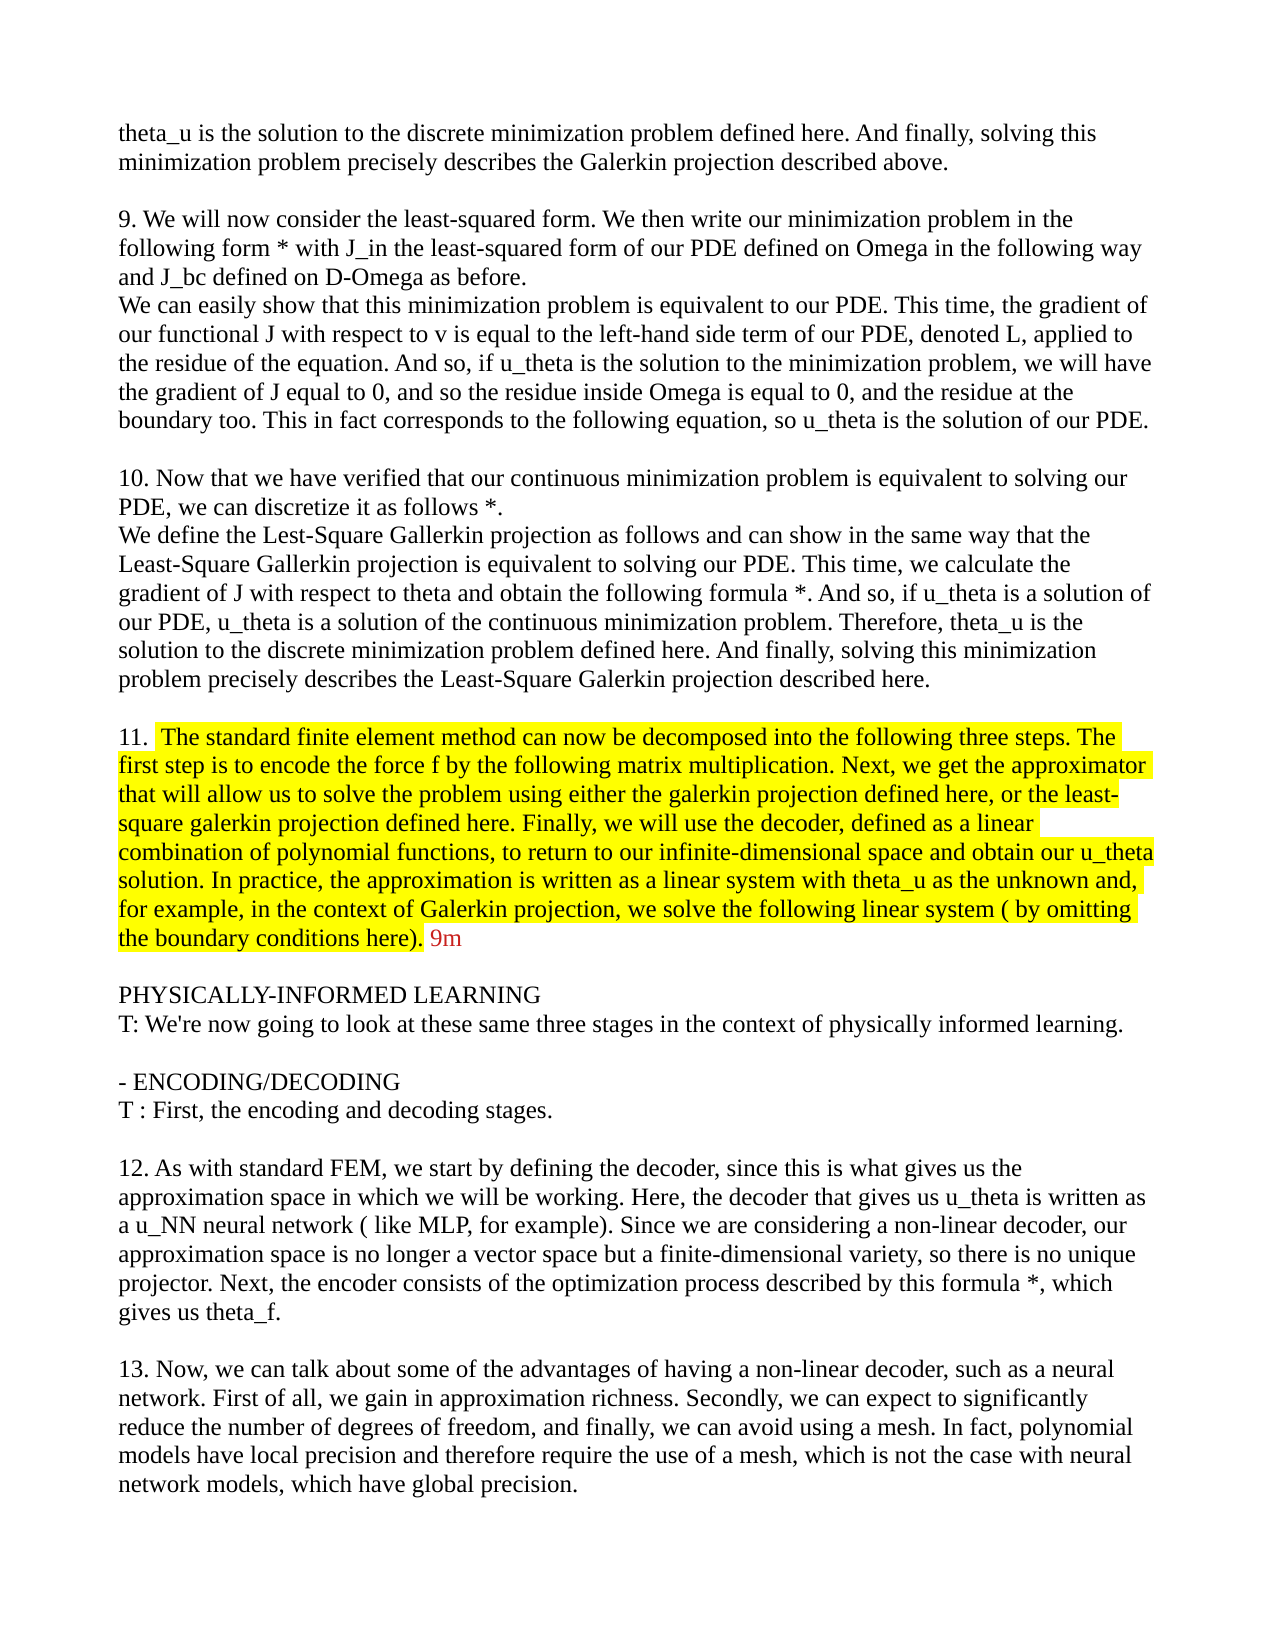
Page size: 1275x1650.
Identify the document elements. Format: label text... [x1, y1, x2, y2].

text 9. We will now consider the least-squared form. We then write our minimization problem in the following form * with J_in the least-squared form of our PDE defined on Omega in the following way and J_bc defined on D-Omega as before. [118, 204, 1157, 291]
text T : First, the encoding and decoding stages. [118, 1096, 1157, 1124]
text theta_u is the solution to the discrete minimization problem defined here. And finally, solving this minimization problem precisely describes the Galerkin projection described above. [118, 118, 1157, 176]
text We can easily show that this minimization problem is equivalent to our PDE. This time, the gradient of our functional J with respect to v is equal to the left-hand side term of our PDE, denoted L, applied to the residue of the equation. And so, if u_theta is the solution to the minimization problem, we will have the gradient of J equal to 0, and so the residue inside Omega is equal to 0, and the residue at the boundary too. This in fact corresponds to the following equation, so u_theta is the solution of our PDE. [118, 291, 1157, 434]
text PHYSICALLY-INFORMED LEARNING [118, 981, 1157, 1009]
text - ENCODING/DECODING [118, 1067, 1157, 1096]
text 12. As with standard FEM, we start by defining the decoder, since this is what gives us the approximation space in which we will be working. Here, the decoder that gives us u_theta is written as a u_NN neural network ( like MLP, for example). Since we are considering a non-linear decoder, our approximation space is no longer a vector space but a finite-dimensional variety, so there is no unique projector. Next, the encoder consists of the optimization process described by this formula *, which gives us theta_f. [118, 1153, 1157, 1326]
text 11. The standard finite element method can now be decomposed into the following three steps. The first step is to encode the force f by the following matrix multiplication. Next, we get the approximator that will allow us to solve the problem using either the galerkin projection defined here, or the least-square galerkin projection defined here. Finally, we will use the decoder, defined as a linear combination of polynomial functions, to return to our infinite-dimensional space and obtain our u_theta solution. In practice, the approximation is written as a linear system with theta_u as the unknown and, for example, in the context of Galerkin projection, we solve the following linear system ( by omitting the boundary conditions here). 9m [118, 722, 1157, 952]
text 10. Now that we have verified that our continuous minimization problem is equivalent to solving our PDE, we can discretize it as follows *. [118, 463, 1157, 521]
text We define the Lest-Square Gallerkin projection as follows and can show in the same way that the Least-Square Gallerkin projection is equivalent to solving our PDE. This time, we calculate the gradient of J with respect to theta and obtain the following formula *. And so, if u_theta is a solution of our PDE, u_theta is a solution of the continuous minimization problem. Therefore, theta_u is the solution to the discrete minimization problem defined here. And finally, solving this minimization problem precisely describes the Least-Square Galerkin projection described here. [118, 521, 1157, 693]
text 13. Now, we can talk about some of the advantages of having a non-linear decoder, such as a neural network. First of all, we gain in approximation richness. Secondly, we can expect to significantly reduce the number of degrees of freedom, and finally, we can avoid using a mesh. In fact, polynomial models have local precision and therefore require the use of a mesh, which is not the case with neural network models, which have global precision. [118, 1354, 1157, 1498]
text T: We're now going to look at these same three stages in the context of physically informed learning. [118, 1009, 1157, 1038]
